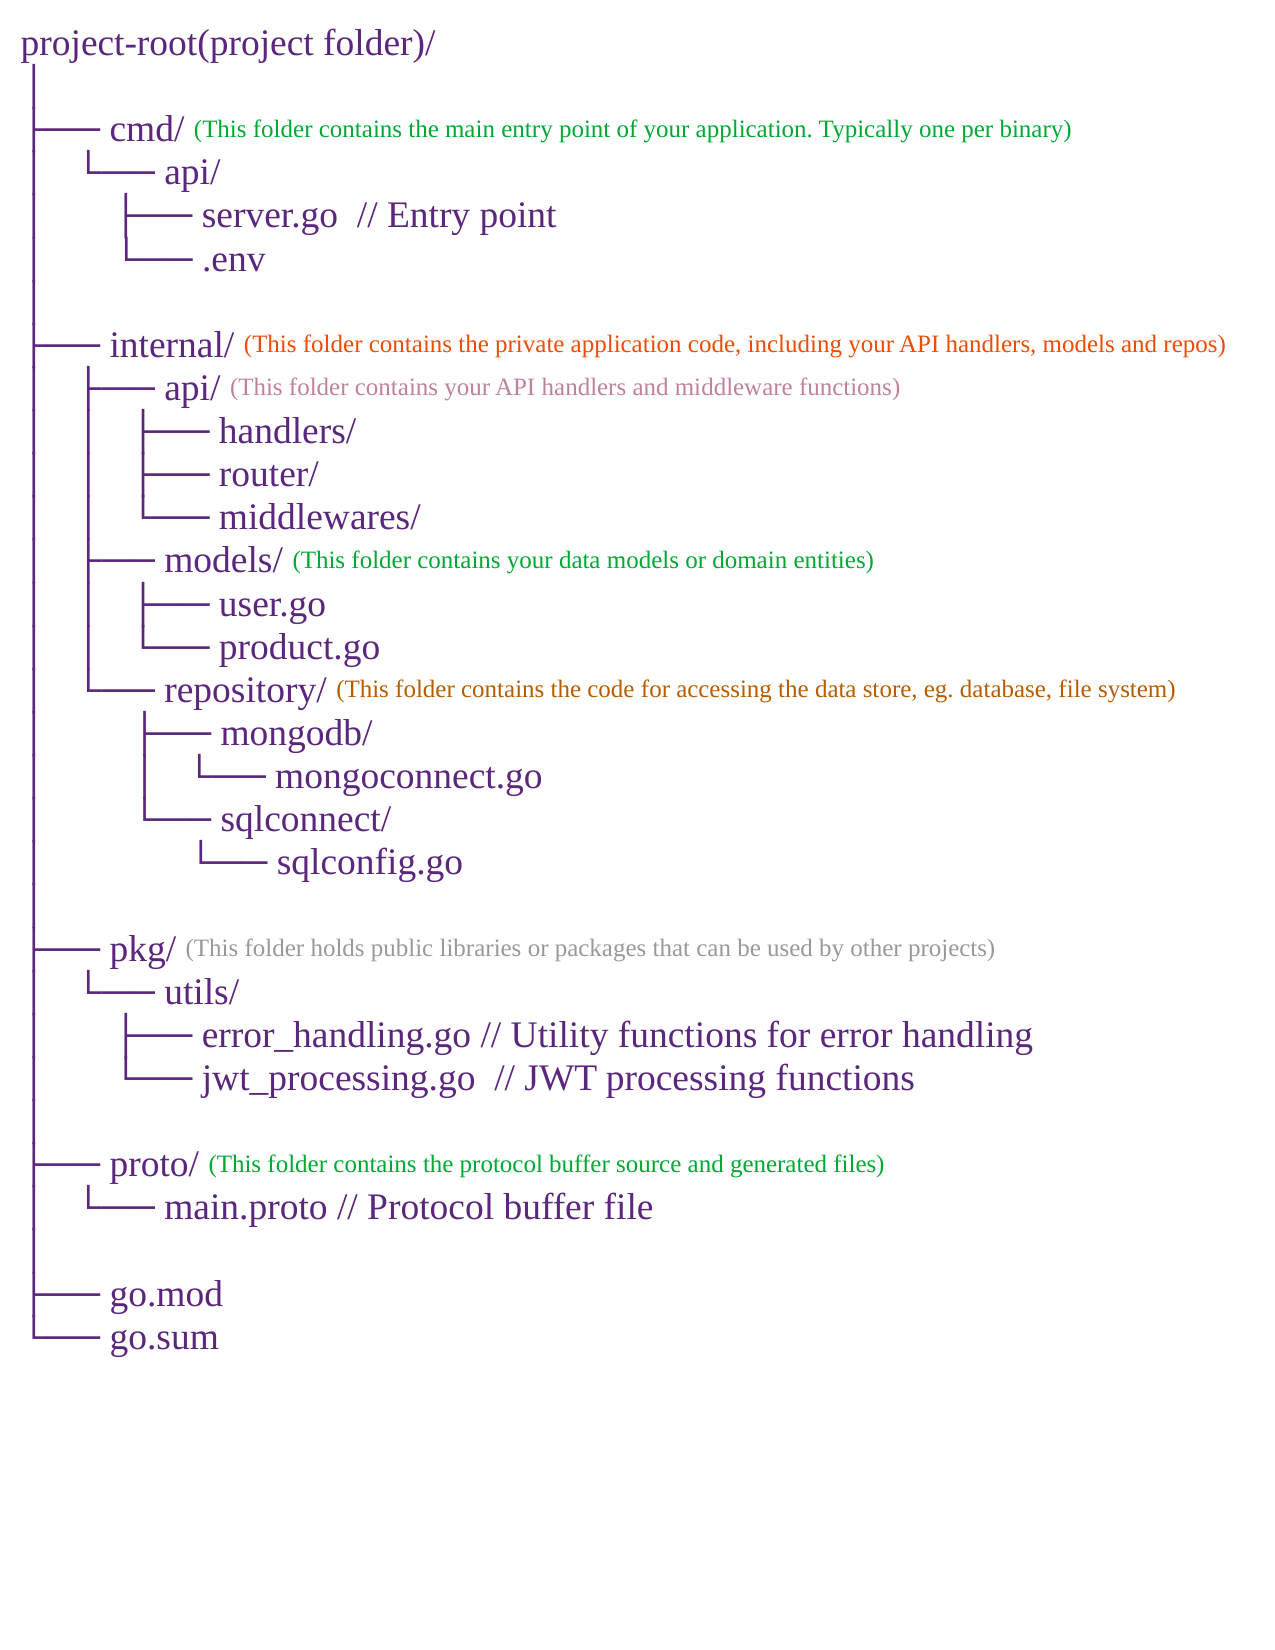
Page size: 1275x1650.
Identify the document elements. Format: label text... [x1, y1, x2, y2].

text │ │ ├── router/ [20, 452, 32, 495]
text │ ├── api/ (This folder contains your API handlers and middleware functions) [35, 365, 1258, 408]
text │ │ ├── user.go [90, 581, 1258, 624]
text ├── proto/ (This folder contains the protocol buffer source and generated files) [35, 1142, 1258, 1185]
text │ └── sqlconfig.go [20, 840, 32, 883]
text │ │ ├── handlers/ [90, 408, 1258, 452]
text │ [20, 1098, 32, 1142]
text │ [35, 1098, 1258, 1142]
text │ [20, 883, 32, 926]
text │ └── sqlconnect/ [20, 797, 32, 840]
text ├── go.mod [20, 1271, 32, 1314]
text └── go.sum [20, 1314, 1258, 1357]
text ├── go.mod [35, 1271, 1258, 1314]
text │ │ ├── user.go [20, 581, 32, 624]
text │ │ └── mongoconnect.go [20, 753, 32, 797]
text │ ├── server.go // Entry point [127, 193, 1258, 236]
text │ │ ├── handlers/ [35, 408, 87, 452]
text │ │ ├── router/ [144, 452, 1258, 495]
text │ └── jwt_processing.go // JWT processing functions [35, 1055, 1258, 1098]
text │ └── sqlconfig.go [35, 840, 1258, 883]
text │ [20, 63, 1258, 107]
text ├── cmd/ (This folder contains the main entry point of your application. Typically one per binary) [35, 107, 1258, 150]
text │ │ └── product.go [90, 624, 1258, 667]
text │ │ └── mongoconnect.go [146, 753, 1258, 797]
text │ ├── server.go // Entry point [35, 193, 124, 236]
text │ └── repository/ (This folder contains the code for accessing the data store, eg. database, file system) [35, 667, 1258, 710]
text │ │ ├── router/ [35, 452, 87, 495]
text │ ├── models/ (This folder contains your data models or domain entities) [90, 538, 1258, 581]
text │ │ └── middlewares/ [90, 495, 1258, 538]
text ├── internal/ (This folder contains the private application code, including your API handlers, models and repos) [35, 322, 1258, 365]
text │ [35, 1228, 1258, 1271]
text │ │ └── product.go [35, 624, 87, 667]
text │ │ └── middlewares/ [20, 495, 32, 538]
text │ └── sqlconnect/ [35, 797, 1258, 840]
text │ │ └── product.go [20, 624, 32, 667]
text │ ├── error_handling.go // Utility functions for error handling [35, 1012, 1258, 1055]
text project-root(project folder)/ [20, 20, 1258, 63]
text │ ├── models/ (This folder contains your data models or domain entities) [35, 538, 87, 581]
text │ ├── mongodb/ [35, 710, 1258, 753]
text │ │ └── mongoconnect.go [35, 753, 143, 797]
text │ [20, 279, 32, 322]
text │ └── api/ [35, 150, 1258, 193]
text │ │ ├── user.go [35, 581, 87, 624]
text │ [35, 279, 1258, 322]
text │ [35, 883, 1258, 926]
text │ └── .env [35, 236, 1258, 279]
text ├── pkg/ (This folder holds public libraries or packages that can be used by other projects) [35, 926, 1258, 969]
text │ └── .env [20, 236, 32, 279]
text │ │ └── middlewares/ [35, 495, 87, 538]
text │ │ ├── router/ [90, 452, 141, 495]
text │ └── utils/ [20, 969, 32, 1012]
text │ ├── mongodb/ [20, 710, 32, 753]
text │ │ ├── handlers/ [20, 408, 32, 452]
text │ └── api/ [20, 150, 32, 193]
text │ └── utils/ [35, 969, 1258, 1012]
text │ [20, 1228, 32, 1271]
text │ └── main.proto // Protocol buffer file [35, 1185, 1258, 1228]
